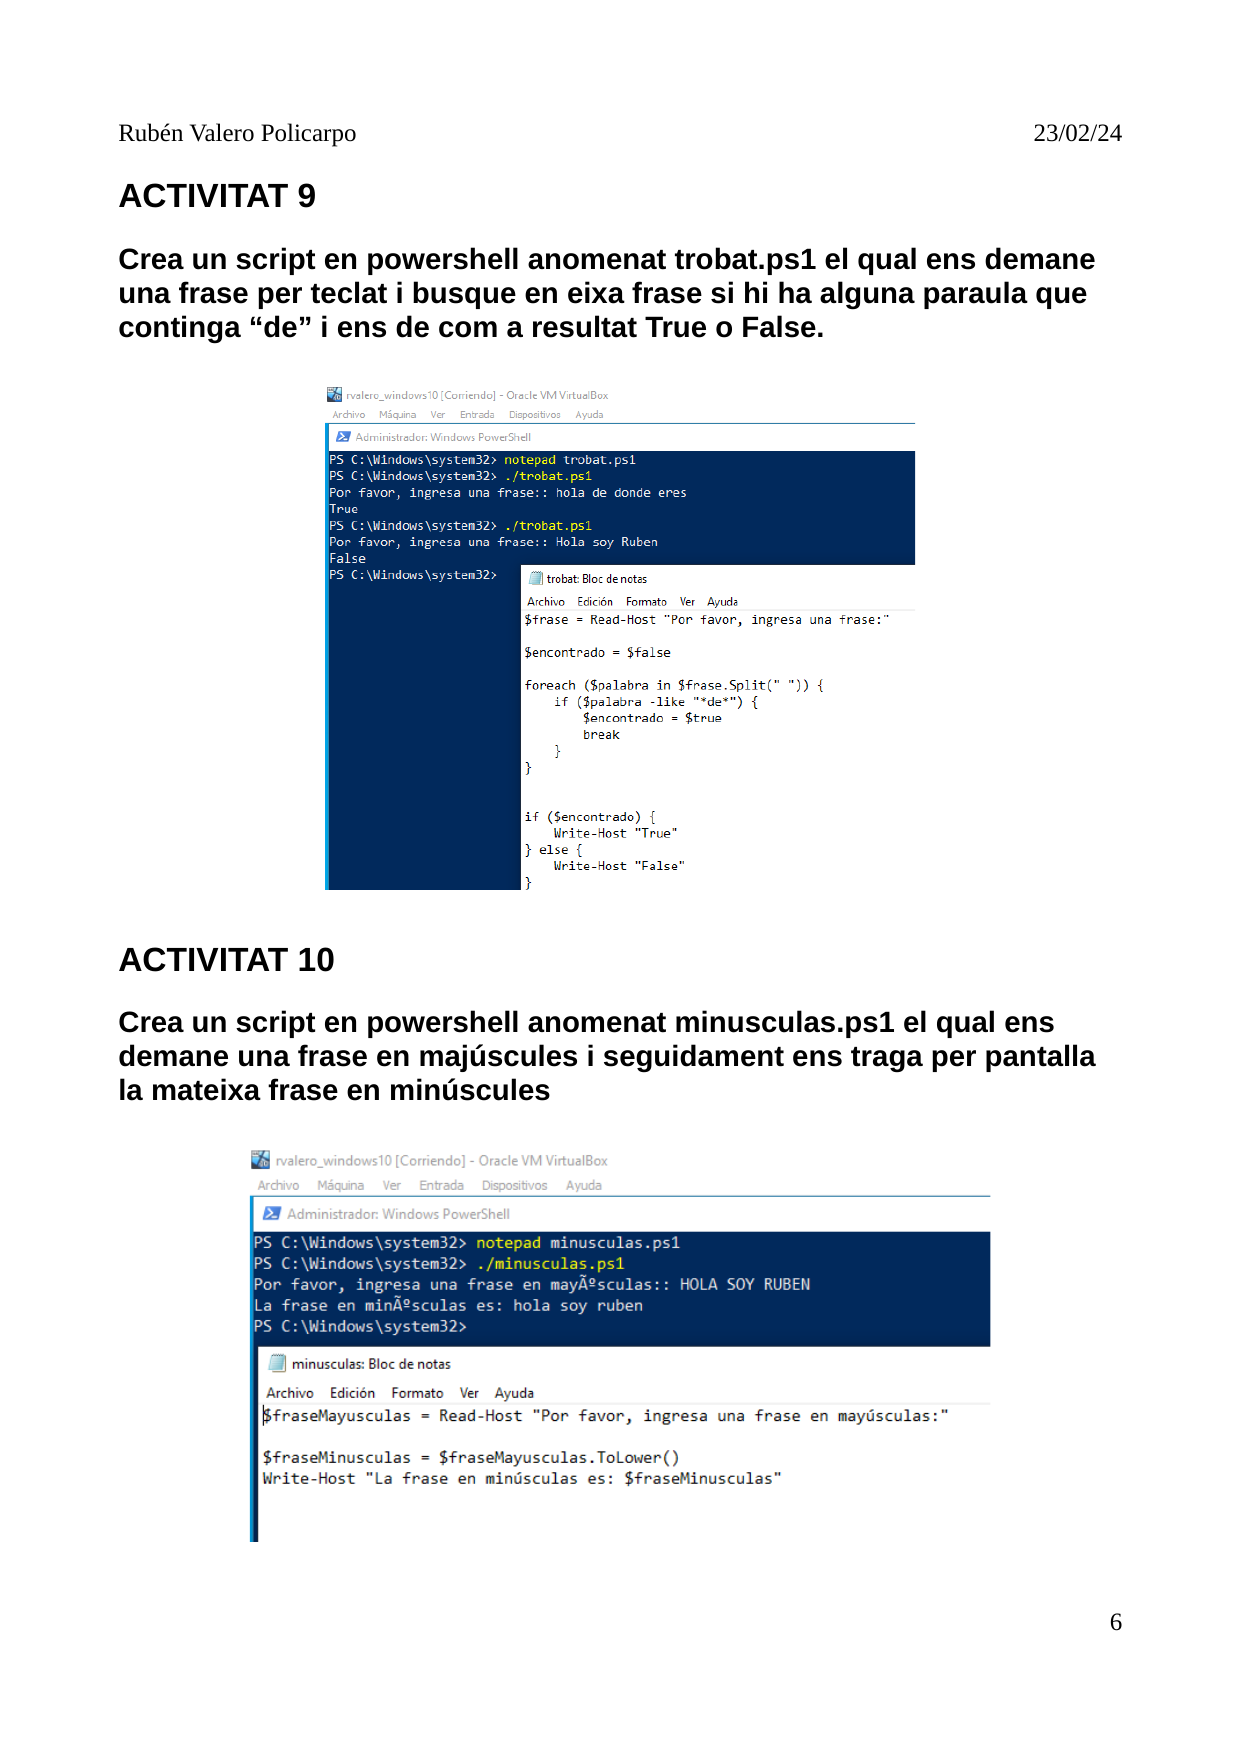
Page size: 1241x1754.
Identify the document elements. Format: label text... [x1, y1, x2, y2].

subtitle ACTIVITAT 9 [118, 176, 1122, 215]
picture [325, 384, 916, 890]
picture [249, 1147, 991, 1542]
subtitle ACTIVITAT 10 [118, 939, 1122, 978]
subtitle Crea un script en powershell anomenat trobat.ps1 el qual ens demane una frase per teclat i busque en eixa frase si hi ha alguna paraula que continga “de” i ens de com a resultat True o False. [118, 242, 1122, 343]
subtitle Crea un script en powershell anomenat minusculas.ps1 el qual ens demane una frase en majúscules i seguidament ens traga per pantalla la mateixa frase en minúscules [118, 1005, 1122, 1106]
